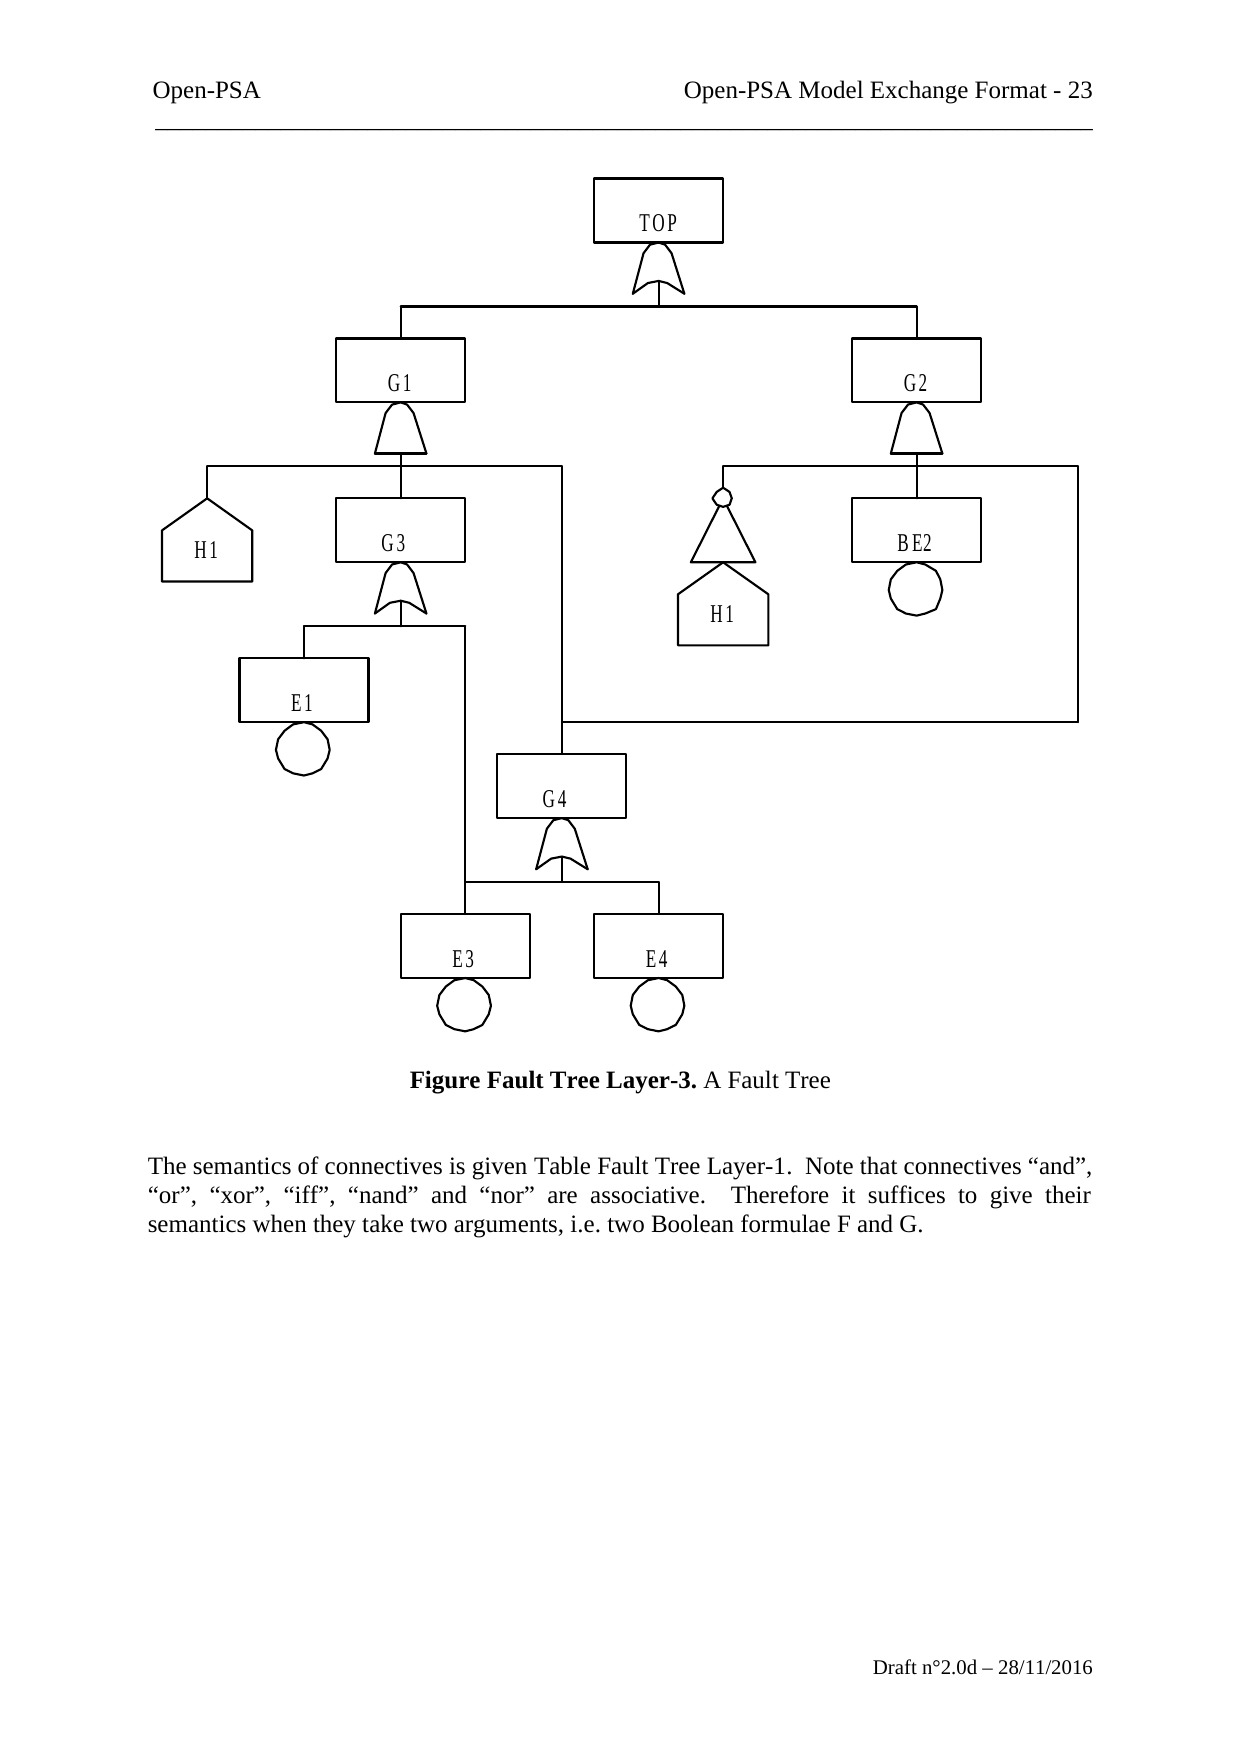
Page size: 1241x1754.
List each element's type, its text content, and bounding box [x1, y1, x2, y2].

text Figure Fault Tree Layer‑3. A Fault Tree [148, 1065, 1093, 1094]
text The semantics of connectives is given Table Fault Tree Layer-1. Note that connectives “and”, “or”, “xor”, “iff”, “nand” and “nor” are associative. Therefore it suffices to give their semantics when they take two arguments, i.e. two Boolean formulae F and G. [148, 1151, 1093, 1237]
